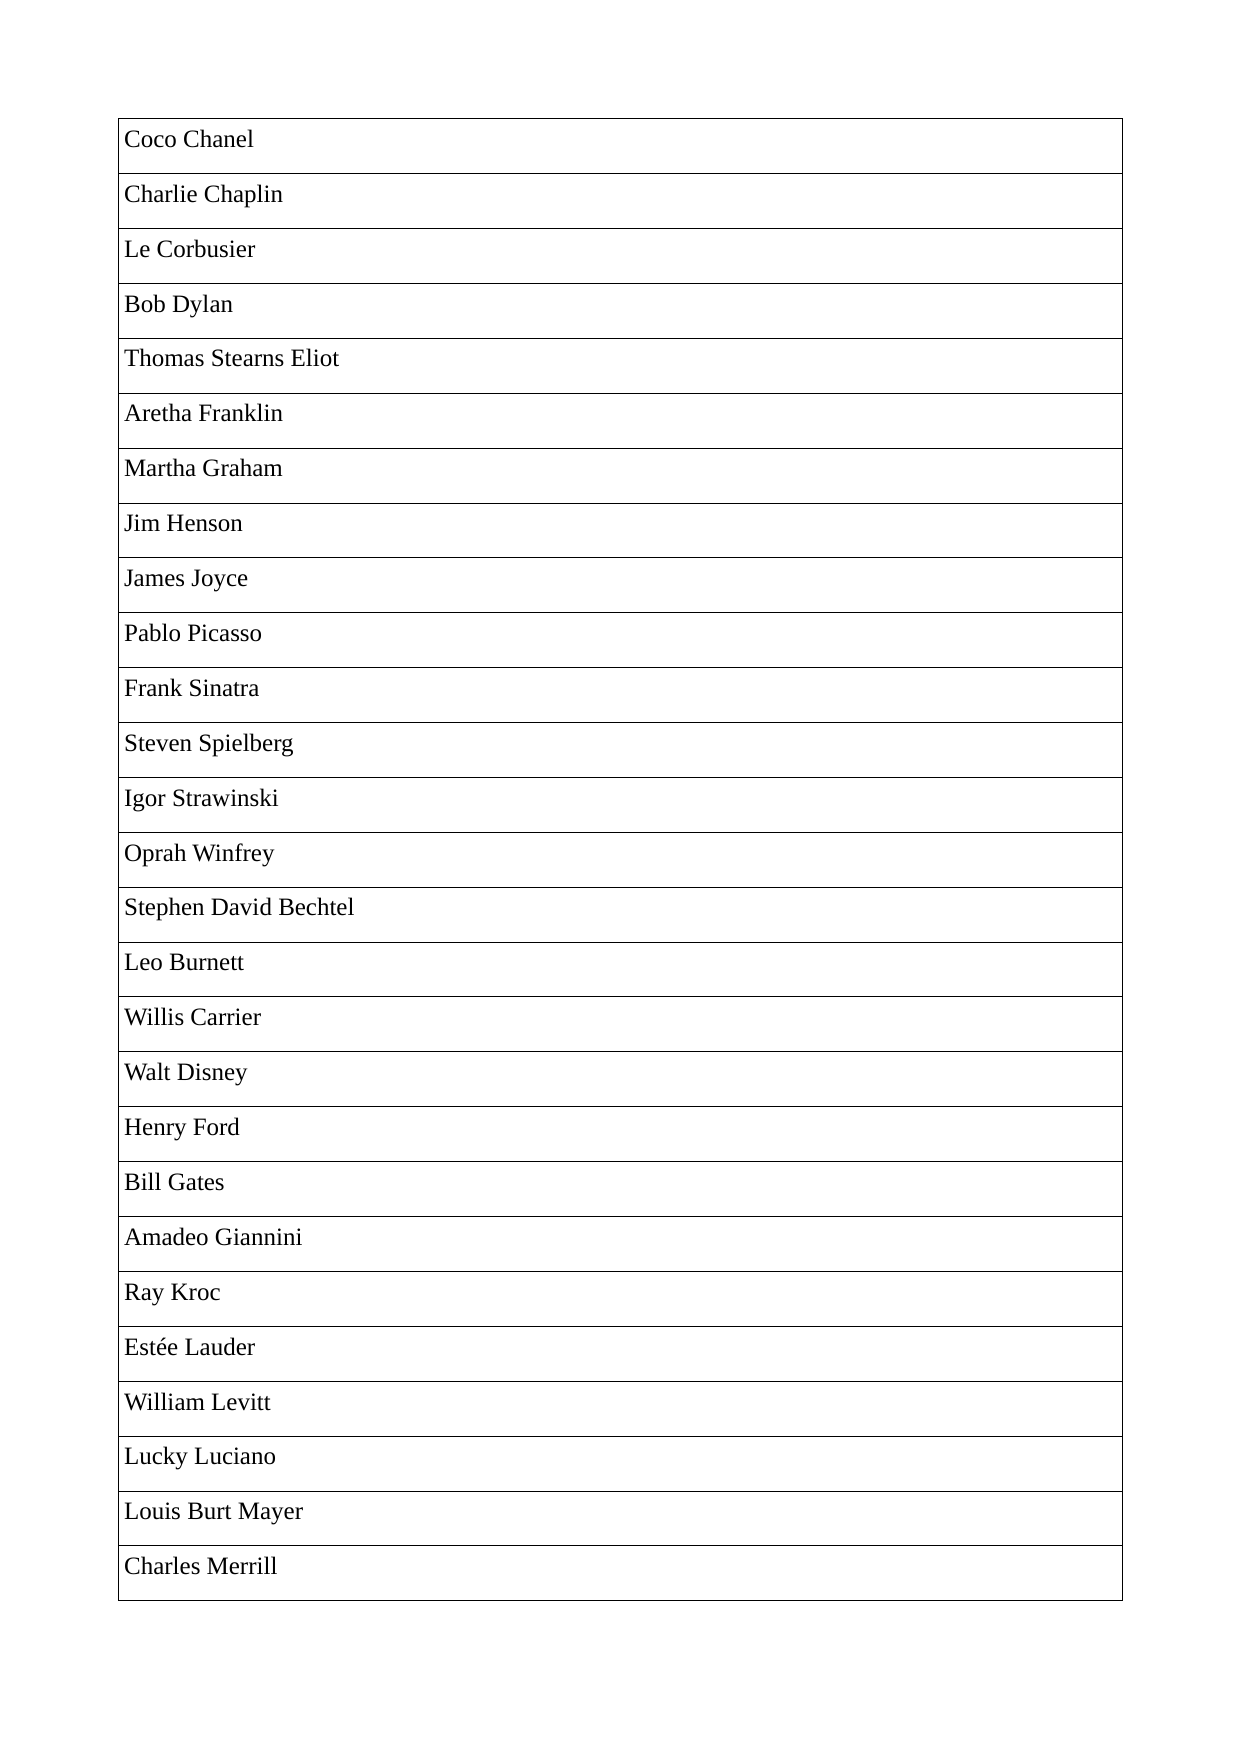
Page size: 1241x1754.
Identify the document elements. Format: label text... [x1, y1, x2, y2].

table_cell [620, 943, 1122, 996]
table_cell [620, 668, 1122, 722]
table_cell [620, 339, 1122, 393]
table_cell [620, 723, 1122, 777]
table_cell [620, 1492, 1122, 1545]
table_cell [620, 1382, 1122, 1436]
table_cell [620, 229, 1122, 283]
table_cell James Joyce [119, 558, 620, 612]
table_cell [620, 1272, 1122, 1326]
table_cell [620, 1546, 1122, 1600]
table_cell Aretha Franklin [119, 394, 620, 447]
table_cell Stephen David Bechtel [119, 888, 620, 942]
table_cell Henry Ford [119, 1107, 620, 1161]
table_cell Frank Sinatra [119, 668, 620, 722]
table_cell [620, 1327, 1122, 1381]
table_cell Ray Kroc [119, 1272, 620, 1326]
table_cell [620, 449, 1122, 502]
table_cell Thomas Stearns Eliot [119, 339, 620, 393]
table_cell [620, 613, 1122, 667]
table_cell Bill Gates [119, 1162, 620, 1216]
table_cell [620, 504, 1122, 557]
table_cell [620, 558, 1122, 612]
table_cell Oprah Winfrey [119, 833, 620, 887]
table_cell [620, 888, 1122, 942]
table_cell [620, 1107, 1122, 1161]
table_cell Walt Disney [119, 1052, 620, 1106]
table_cell Le Corbusier [119, 229, 620, 283]
table_cell Martha Graham [119, 449, 620, 502]
table_cell Leo Burnett [119, 943, 620, 996]
table_cell Louis Burt Mayer [119, 1492, 620, 1545]
table_cell [620, 1052, 1122, 1106]
table_cell Pablo Picasso [119, 613, 620, 667]
table_cell Coco Chanel [119, 119, 620, 173]
table_cell Jim Henson [119, 504, 620, 557]
table_cell Charles Merrill [119, 1546, 620, 1600]
table_cell Steven Spielberg [119, 723, 620, 777]
table_cell William Levitt [119, 1382, 620, 1436]
table_cell [620, 174, 1122, 228]
table_cell [620, 1437, 1122, 1491]
table_cell [620, 997, 1122, 1051]
table_cell Willis Carrier [119, 997, 620, 1051]
table_cell [620, 284, 1122, 338]
table_cell [620, 119, 1122, 173]
table_cell Amadeo Giannini [119, 1217, 620, 1271]
table_cell [620, 778, 1122, 832]
table_cell [620, 1217, 1122, 1271]
table_cell Bob Dylan [119, 284, 620, 338]
table_cell [620, 833, 1122, 887]
table_cell [620, 1162, 1122, 1216]
table_cell Lucky Luciano [119, 1437, 620, 1491]
table_cell [620, 394, 1122, 447]
table_cell Charlie Chaplin [119, 174, 620, 228]
table_cell Estée Lauder [119, 1327, 620, 1381]
table_cell Igor Strawinski [119, 778, 620, 832]
